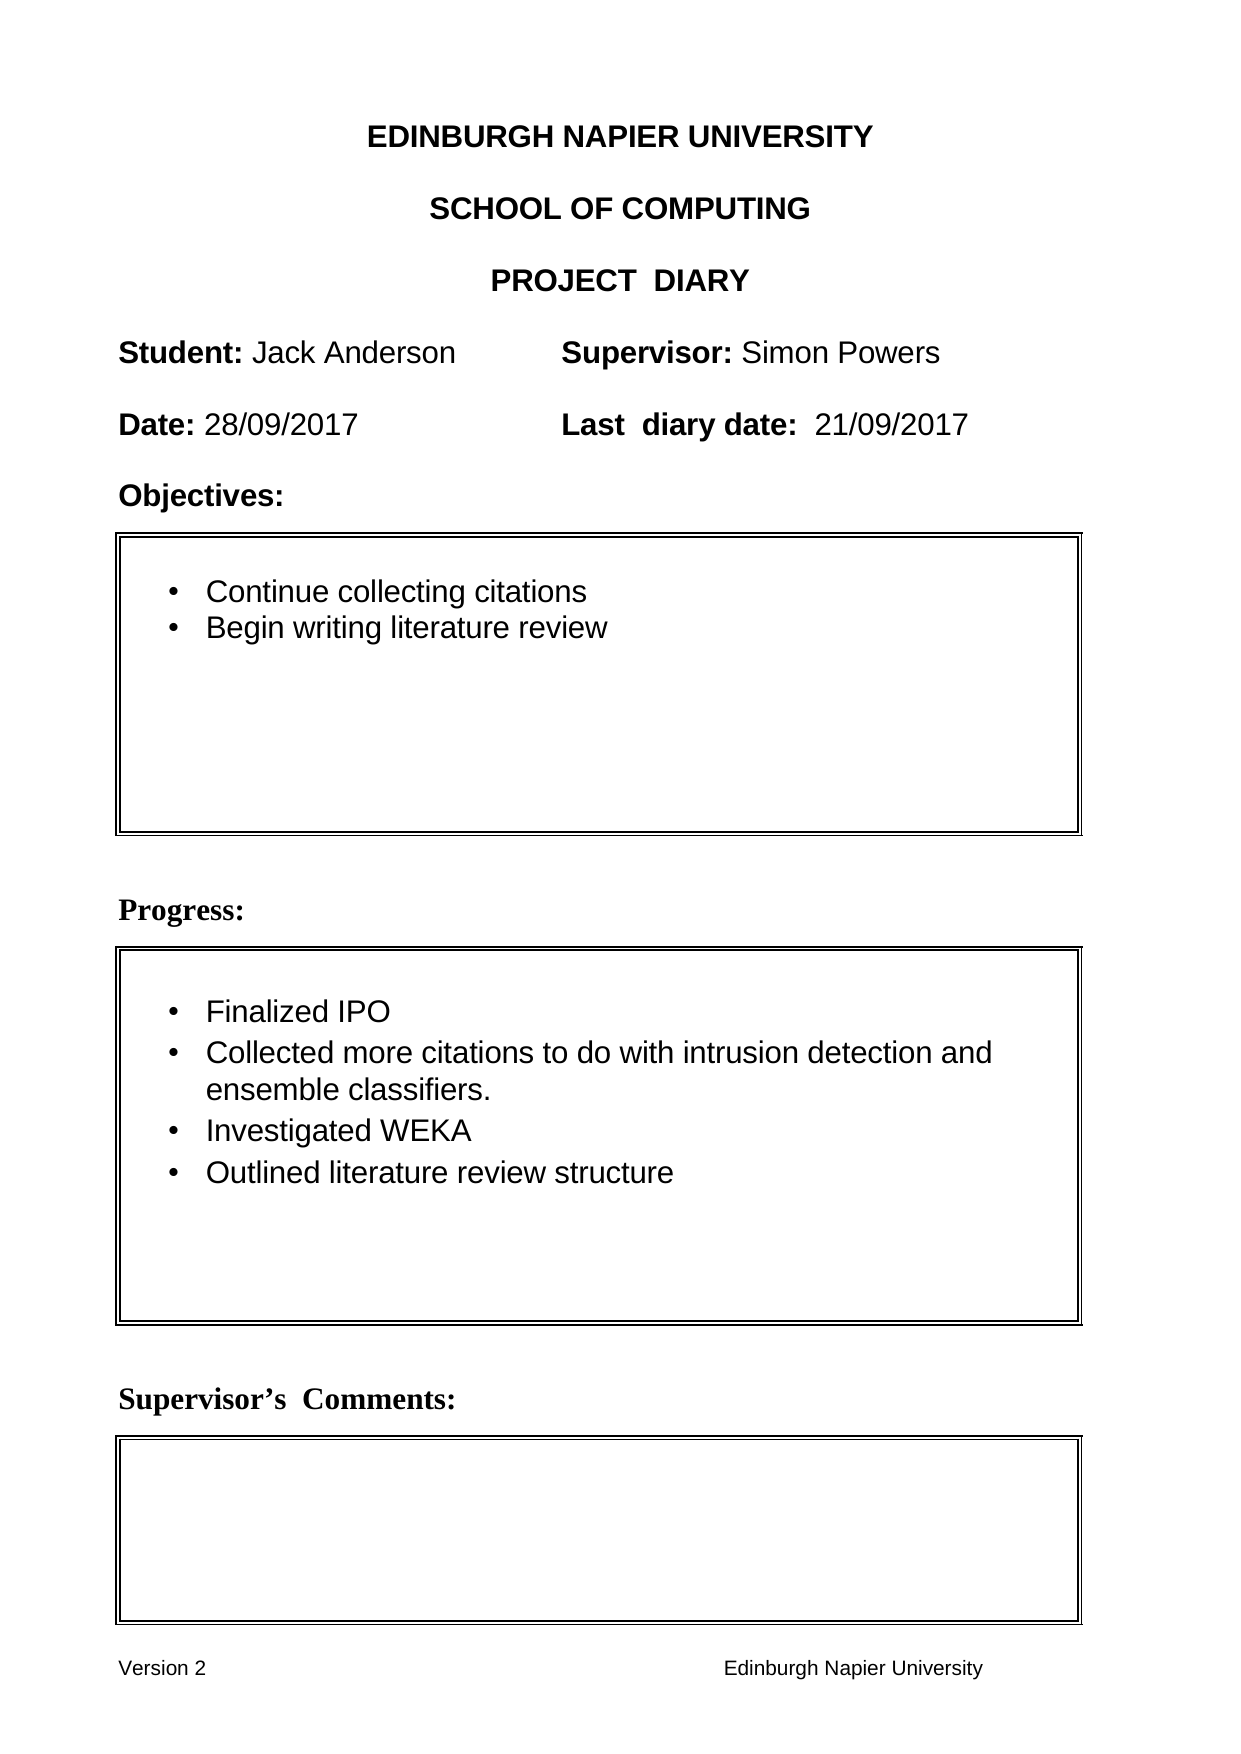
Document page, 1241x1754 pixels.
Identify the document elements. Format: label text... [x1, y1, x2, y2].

text Progress: [118, 891, 1122, 927]
text PROJECT DIARY [118, 262, 1122, 298]
text Supervisor’s Comments: [118, 1380, 1122, 1416]
text Objectives: [118, 477, 1122, 513]
subtitle EDINBURGH NAPIER UNIVERSITY [118, 118, 1122, 154]
text Student: Jack Anderson Supervisor: Simon Powers [118, 334, 1122, 370]
table_header Finalized IPO Collected more citations to do with intrusion detection and ensemble classifiers. Investigated WEKA Outlined literature review structure [121, 951, 1077, 1320]
table_header [121, 1440, 1077, 1620]
table_header Continue collecting citations Begin writing literature review [121, 538, 1077, 831]
text SCHOOL OF COMPUTING [118, 190, 1122, 226]
text Date: 28/09/2017 Last diary date: 21/09/2017 [118, 406, 1122, 442]
